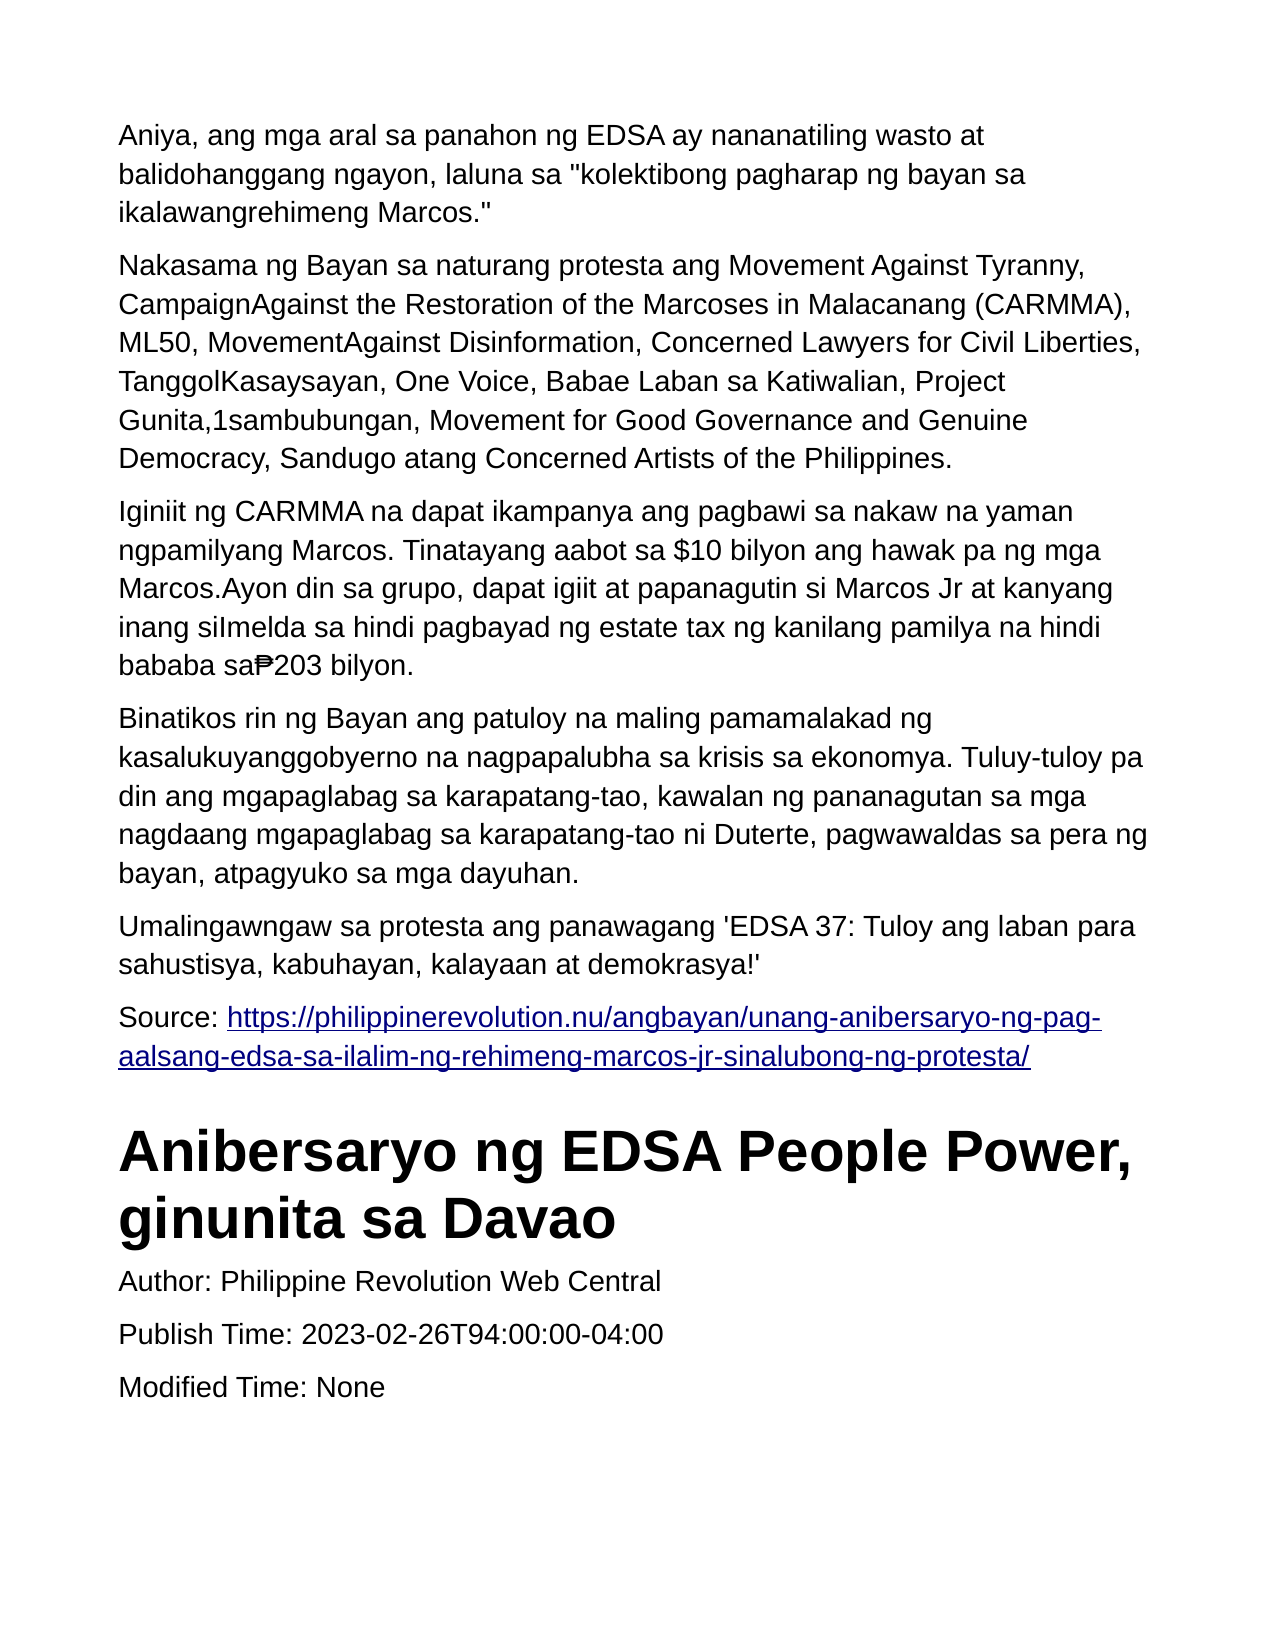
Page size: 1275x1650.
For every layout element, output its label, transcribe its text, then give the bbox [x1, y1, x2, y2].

text Iginiit ng CARMMA na dapat ikampanya ang pagbawi sa nakaw na yaman ngpamilyang Marcos. Tinatayang aabot sa $10 bilyon ang hawak pa ng mga Marcos.Ayon din sa grupo, dapat igiit at papanagutin si Marcos Jr at kanyang inang siImelda sa hindi pagbayad ng estate tax ng kanilang pamilya na hindi bababa sa₱203 bilyon. [118, 494, 1157, 682]
text Source: https://philippinerevolution.nu/angbayan/unang-anibersaryo-ng-pag-aalsang-edsa-sa-ilalim-ng-rehimeng-marcos-jr-sinalubong-ng-protesta/ [118, 1000, 1157, 1072]
text Modified Time: None [118, 1370, 1157, 1403]
text Publish Time: 2023-02-26T94:00:00-04:00 [118, 1317, 1157, 1350]
text Aniya, ang mga aral sa panahon ng EDSA ay nananatiling wasto at balidohanggang ngayon, laluna sa "kolektibong pagharap ng bayan sa ikalawangrehimeng Marcos." [118, 118, 1157, 229]
text Binatikos rin ng Bayan ang patuloy na maling pamamalakad ng kasalukuyanggobyerno na nagpapalubha sa krisis sa ekonomya. Tuluy-tuloy pa din ang mgapaglabag sa karapatang-tao, kawalan ng pananagutan sa mga nagdaang mgapaglabag sa karapatang-tao ni Duterte, pagwawaldas sa pera ng bayan, atpagyuko sa mga dayuhan. [118, 701, 1157, 889]
text Umalingawngaw sa protesta ang panawagang 'EDSA 37: Tuloy ang laban para sahustisya, kabuhayan, kalayaan at demokrasya!' [118, 909, 1157, 981]
subtitle Anibersaryo ng EDSA People Power, ginunita sa Davao [118, 1117, 1157, 1251]
text Author: Philippine Revolution Web Central [118, 1264, 1157, 1297]
text Nakasama ng Bayan sa naturang protesta ang Movement Against Tyranny, CampaignAgainst the Restoration of the Marcoses in Malacanang (CARMMA), ML50, MovementAgainst Disinformation, Concerned Lawyers for Civil Liberties, TanggolKasaysayan, One Voice, Babae Laban sa Katiwalian, Project Gunita,1sambubungan, Movement for Good Governance and Genuine Democracy, Sandugo atang Concerned Artists of the Philippines. [118, 248, 1157, 474]
